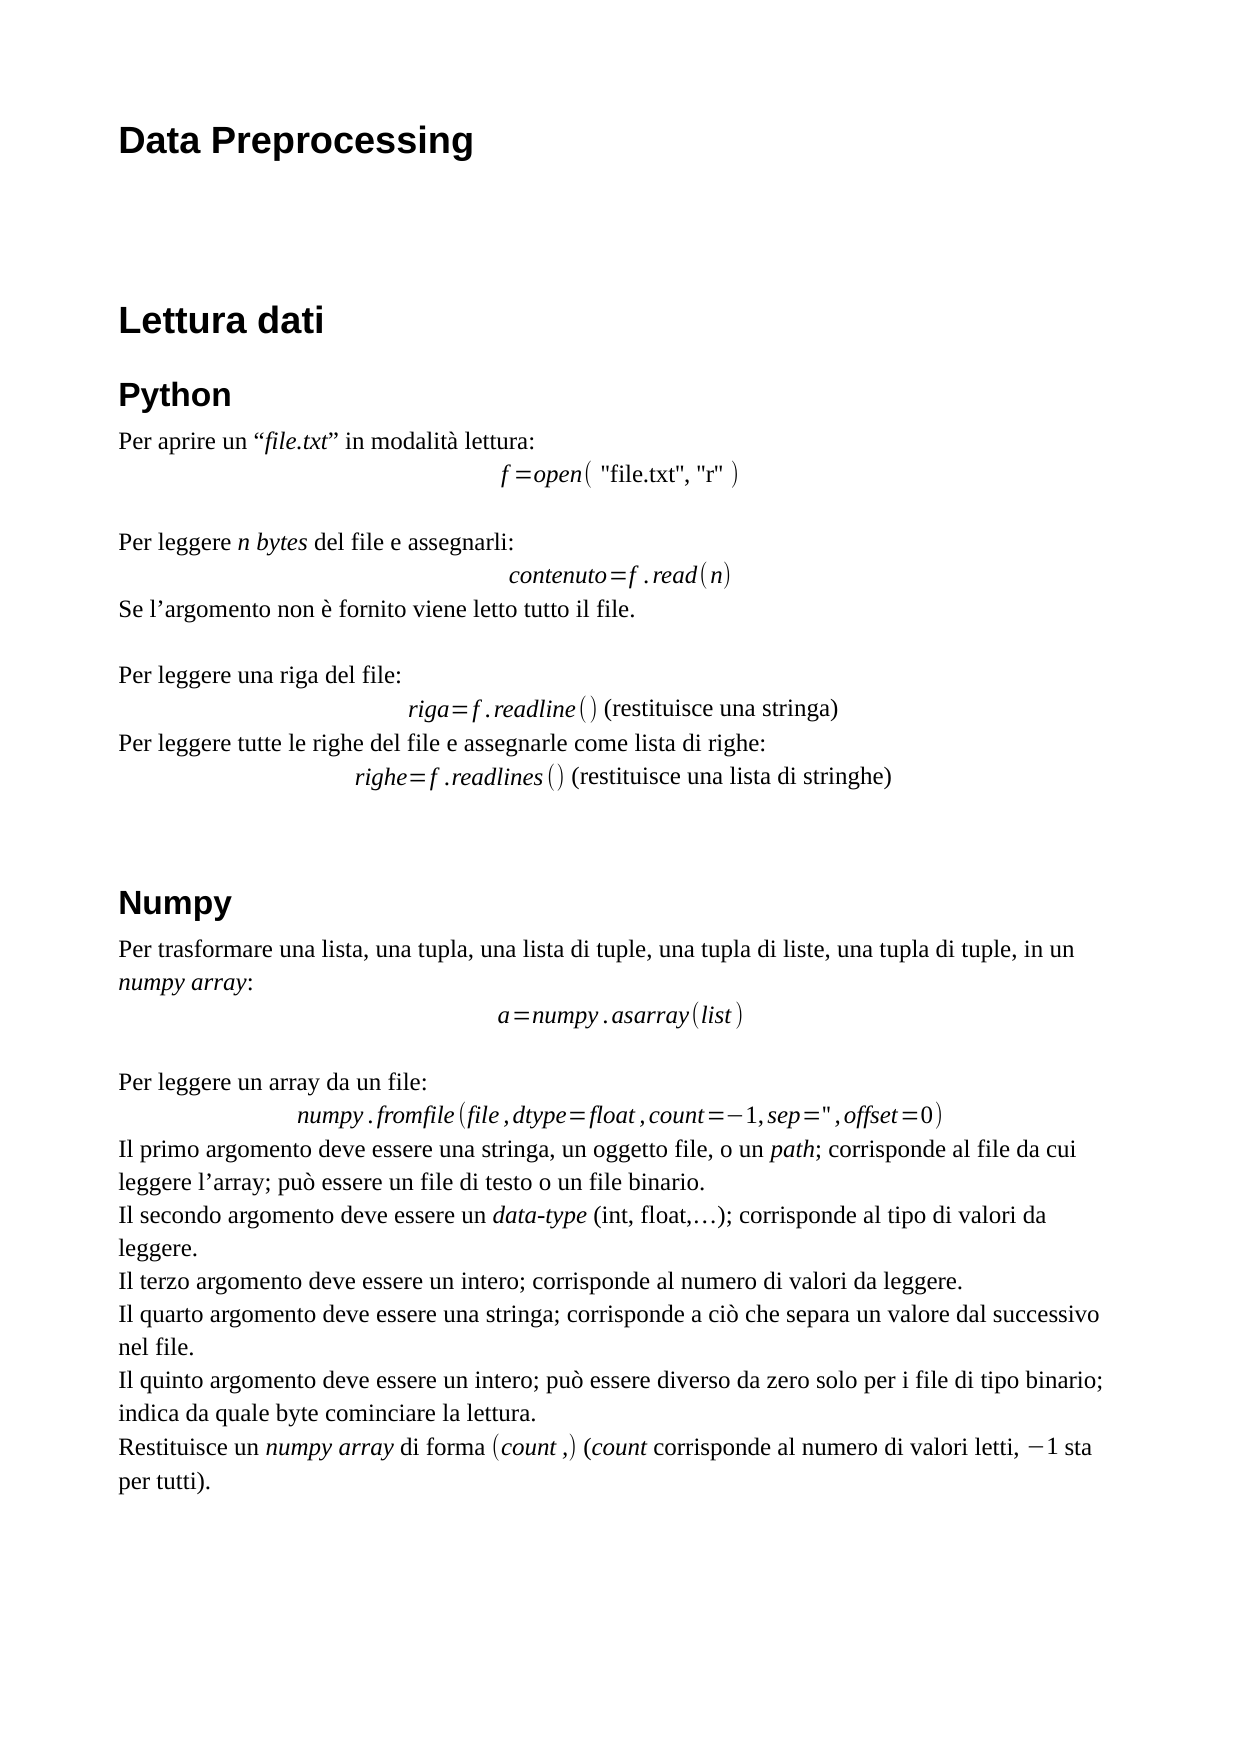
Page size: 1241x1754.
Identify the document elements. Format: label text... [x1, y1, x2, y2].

text Per leggere n bytes del file e assegnarli: [118, 527, 1122, 556]
subtitle Lettura dati [118, 298, 1122, 342]
subtitle Il primo argomento deve essere una stringa, un oggetto file, o un path; corrisponde al file da cui leggere l’array; può essere un file di testo o un file binario. [118, 1134, 1122, 1196]
text (restituisce una stringa) [118, 693, 1122, 724]
subtitle Per leggere un array da un file: [118, 1067, 1122, 1096]
subtitle Numpy [118, 883, 1122, 921]
subtitle Il quinto argomento deve essere un intero; può essere diverso da zero solo per i file di tipo binario; indica da quale byte cominciare la lettura. [118, 1366, 1122, 1427]
text Per trasformare una lista, una tupla, una lista di tuple, una tupla di liste, una tupla di tuple, in un numpy array: [118, 934, 1122, 996]
text Per aprire un “file.txt” in modalità lettura: [118, 426, 1122, 455]
text Per leggere una riga del file: [118, 660, 1122, 689]
subtitle Il secondo argomento deve essere un data-type (int, float,…); corrisponde al tipo di valori da leggere. [118, 1200, 1122, 1262]
subtitle Il terzo argomento deve essere un intero; corrisponde al numero di valori da leggere. [118, 1266, 1122, 1295]
subtitle Python [118, 375, 1122, 414]
text Per leggere tutte le righe del file e assegnarle come lista di righe: [118, 728, 1122, 757]
text (restituisce una lista di stringhe) [118, 761, 1122, 791]
subtitle Il quarto argomento deve essere una stringa; corrisponde a ciò che separa un valore dal successivo nel file. [118, 1299, 1122, 1361]
subtitle Restituisce un numpy array di forma(count corrisponde al numero di valori letti,sta per tutti). [118, 1432, 1122, 1495]
text Se l’argomento non è fornito viene letto tutto il file. [118, 594, 1122, 623]
subtitle Data Preprocessing [118, 118, 1122, 162]
